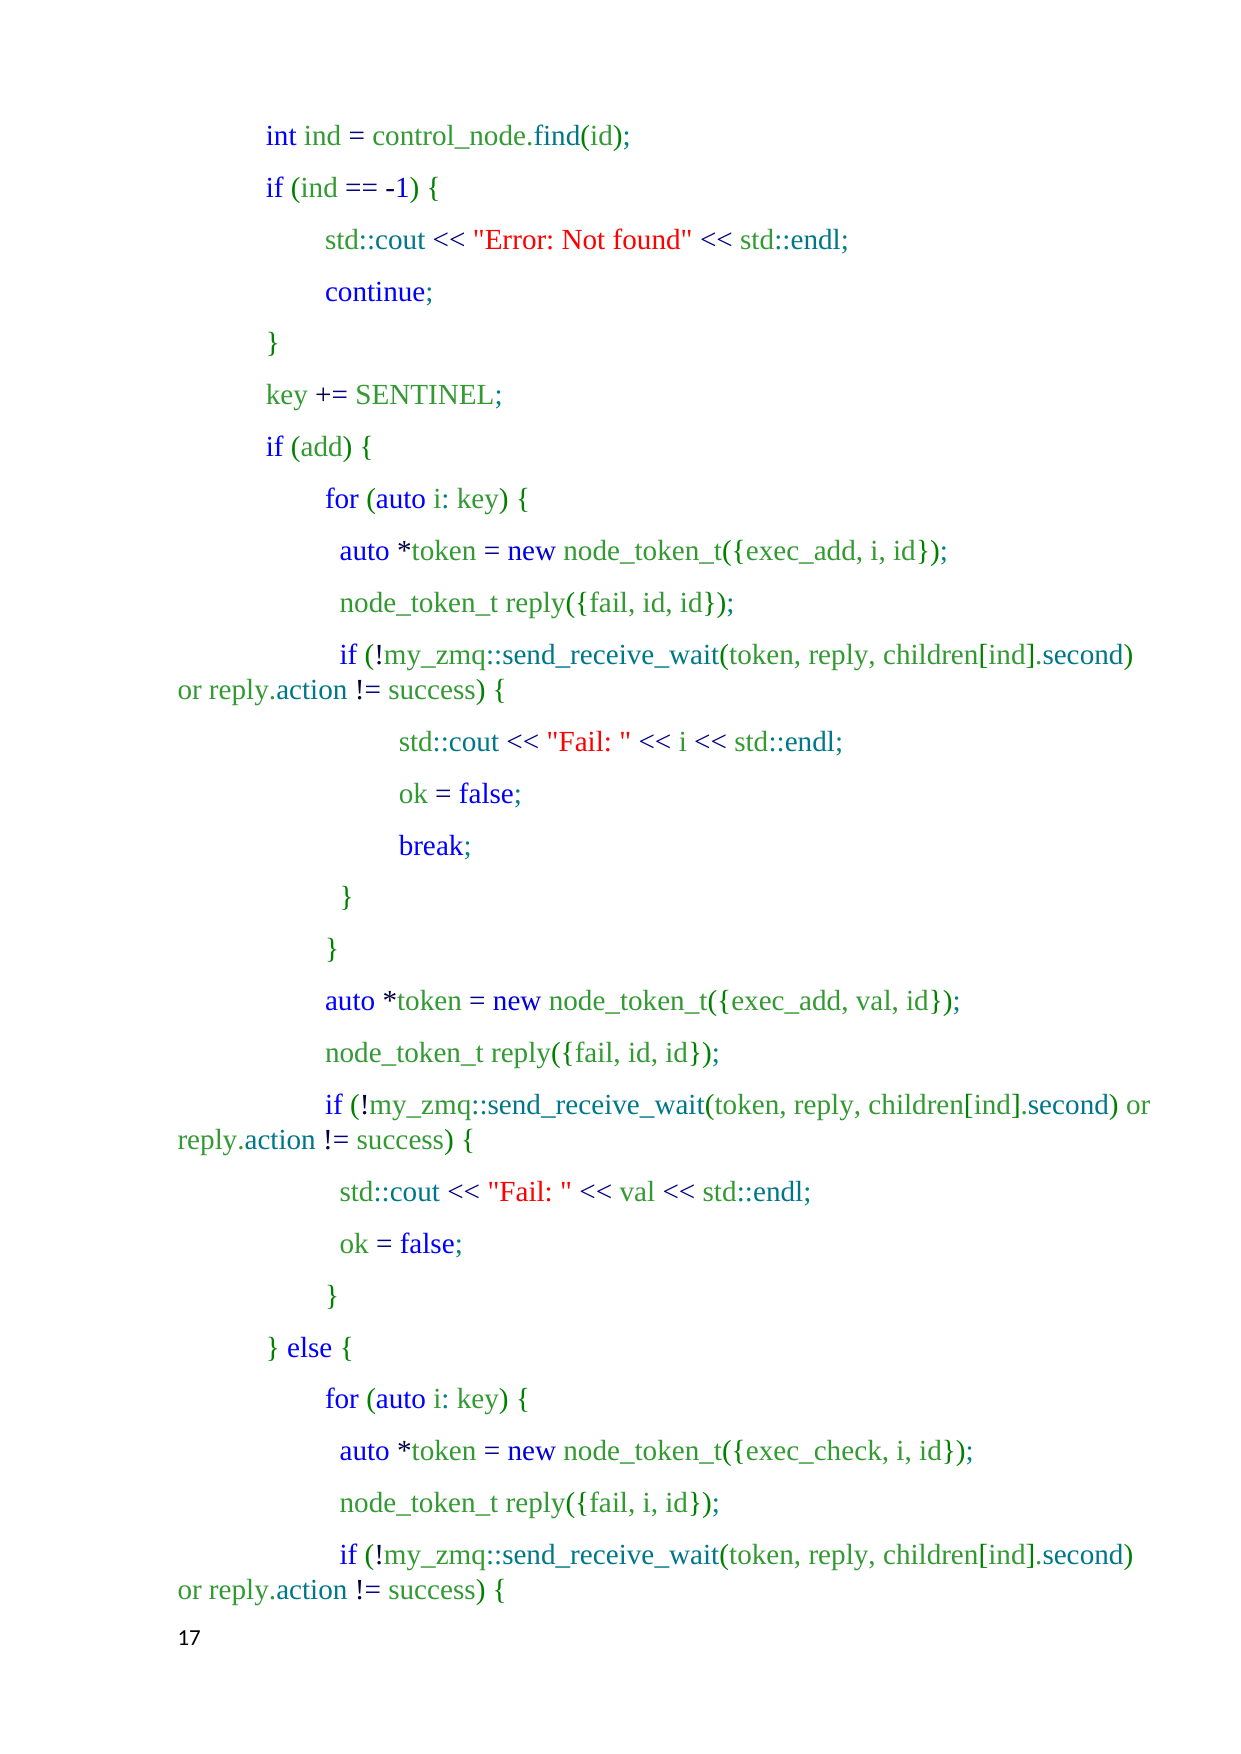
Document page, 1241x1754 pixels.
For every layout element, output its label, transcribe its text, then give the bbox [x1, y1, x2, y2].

text ok = false; [177, 1226, 1152, 1259]
text if (!my_zmq::send_receive_wait(token, reply, children[ind].second) or reply.action != success) { [177, 1087, 1152, 1156]
text auto *token = new node_token_t({exec_check, i, id}); [177, 1433, 1152, 1467]
text ok = false; [177, 776, 1152, 809]
text auto *token = new node_token_t({exec_add, i, id}); [177, 533, 1152, 567]
text for (auto i: key) { [177, 1382, 1152, 1415]
text break; [177, 828, 1152, 861]
text std::cout << "Error: Not found" << std::endl; [177, 222, 1152, 255]
text std::cout << "Fail: " << i << std::endl; [177, 724, 1152, 757]
text if (!my_zmq::send_receive_wait(token, reply, children[ind].second) or reply.action != success) { [177, 1537, 1152, 1606]
text for (auto i: key) { [177, 481, 1152, 515]
text node_token_t reply({fail, id, id}); [177, 585, 1152, 618]
text if (ind == -1) { [177, 170, 1152, 203]
text } [177, 879, 1152, 913]
text } [177, 931, 1152, 965]
text continue; [177, 274, 1152, 307]
text key += SENTINEL; [177, 377, 1152, 411]
text } else { [177, 1330, 1152, 1363]
text std::cout << "Fail: " << val << std::endl; [177, 1174, 1152, 1208]
text node_token_t reply({fail, id, id}); [177, 1035, 1152, 1069]
text auto *token = new node_token_t({exec_add, val, id}); [177, 983, 1152, 1017]
text if (add) { [177, 429, 1152, 463]
text int ind = control_node.find(id); [177, 118, 1152, 152]
text } [177, 1278, 1152, 1311]
text } [177, 326, 1152, 359]
text if (!my_zmq::send_receive_wait(token, reply, children[ind].second) or reply.action != success) { [177, 637, 1152, 706]
text node_token_t reply({fail, i, id}); [177, 1485, 1152, 1519]
